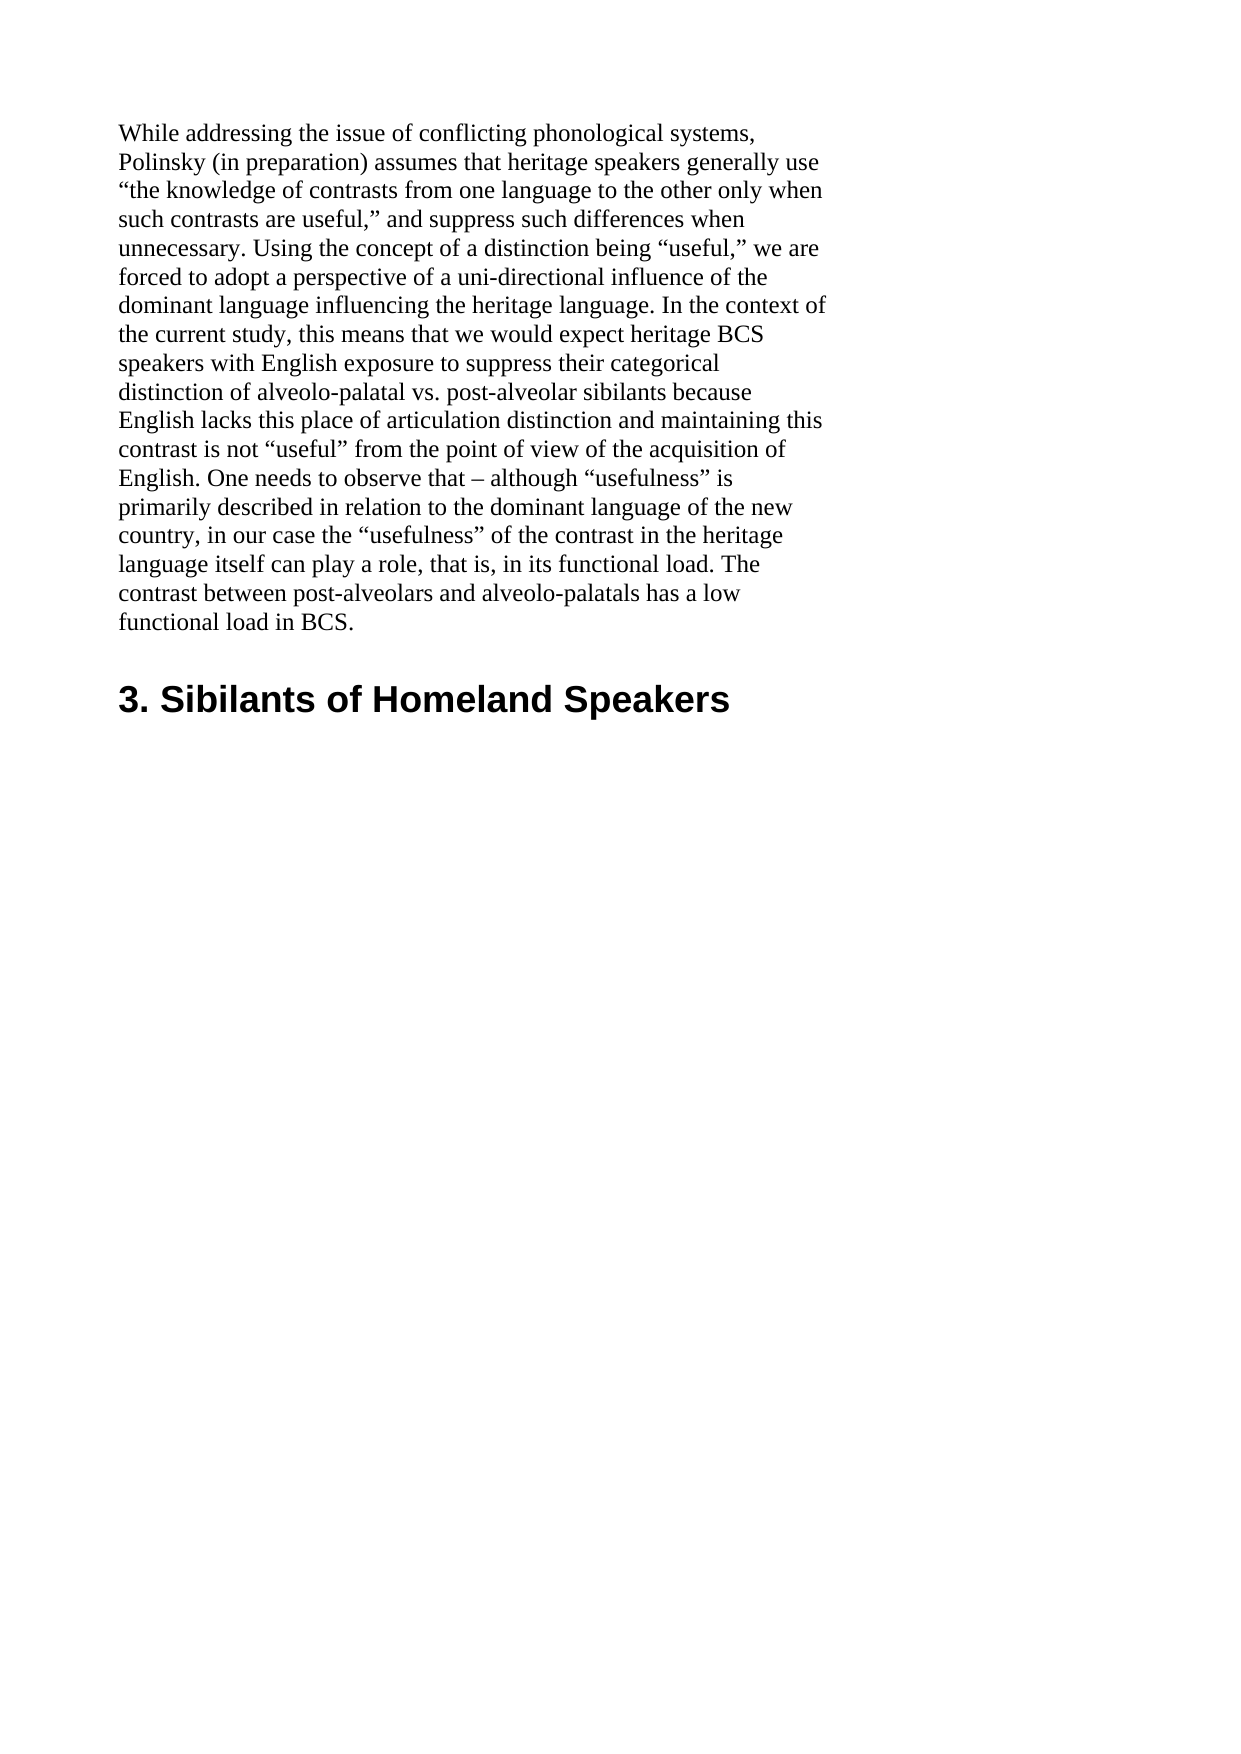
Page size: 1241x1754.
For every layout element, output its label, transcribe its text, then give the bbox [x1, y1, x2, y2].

text While addressing the issue of conflicting phonological systems, Polinsky (in preparation) assumes that heritage speakers generally use “the knowledge of contrasts from one language to the other only when such contrasts are useful,” and suppress such differences when unnecessary. Using the concept of a distinction being “useful,” we are forced to adopt a perspective of a uni-directional influence of the dominant language influencing the heritage language. In the context of the current study, this means that we would expect heritage BCS speakers with English exposure to suppress their categorical distinction of alveolo-palatal vs. post-alveolar sibilants because English lacks this place of articulation distinction and maintaining this contrast is not “useful” from the point of view of the acquisition of English. One needs to observe that – although “usefulness” is primarily described in relation to the dominant language of the new country, in our case the “usefulness” of the contrast in the heritage language itself can play a role, that is, in its functional load. The contrast between post-alveolars and alveolo-palatals has a low functional load in BCS. [118, 118, 827, 636]
subtitle Sibilants of Homeland Speakers [118, 677, 827, 720]
